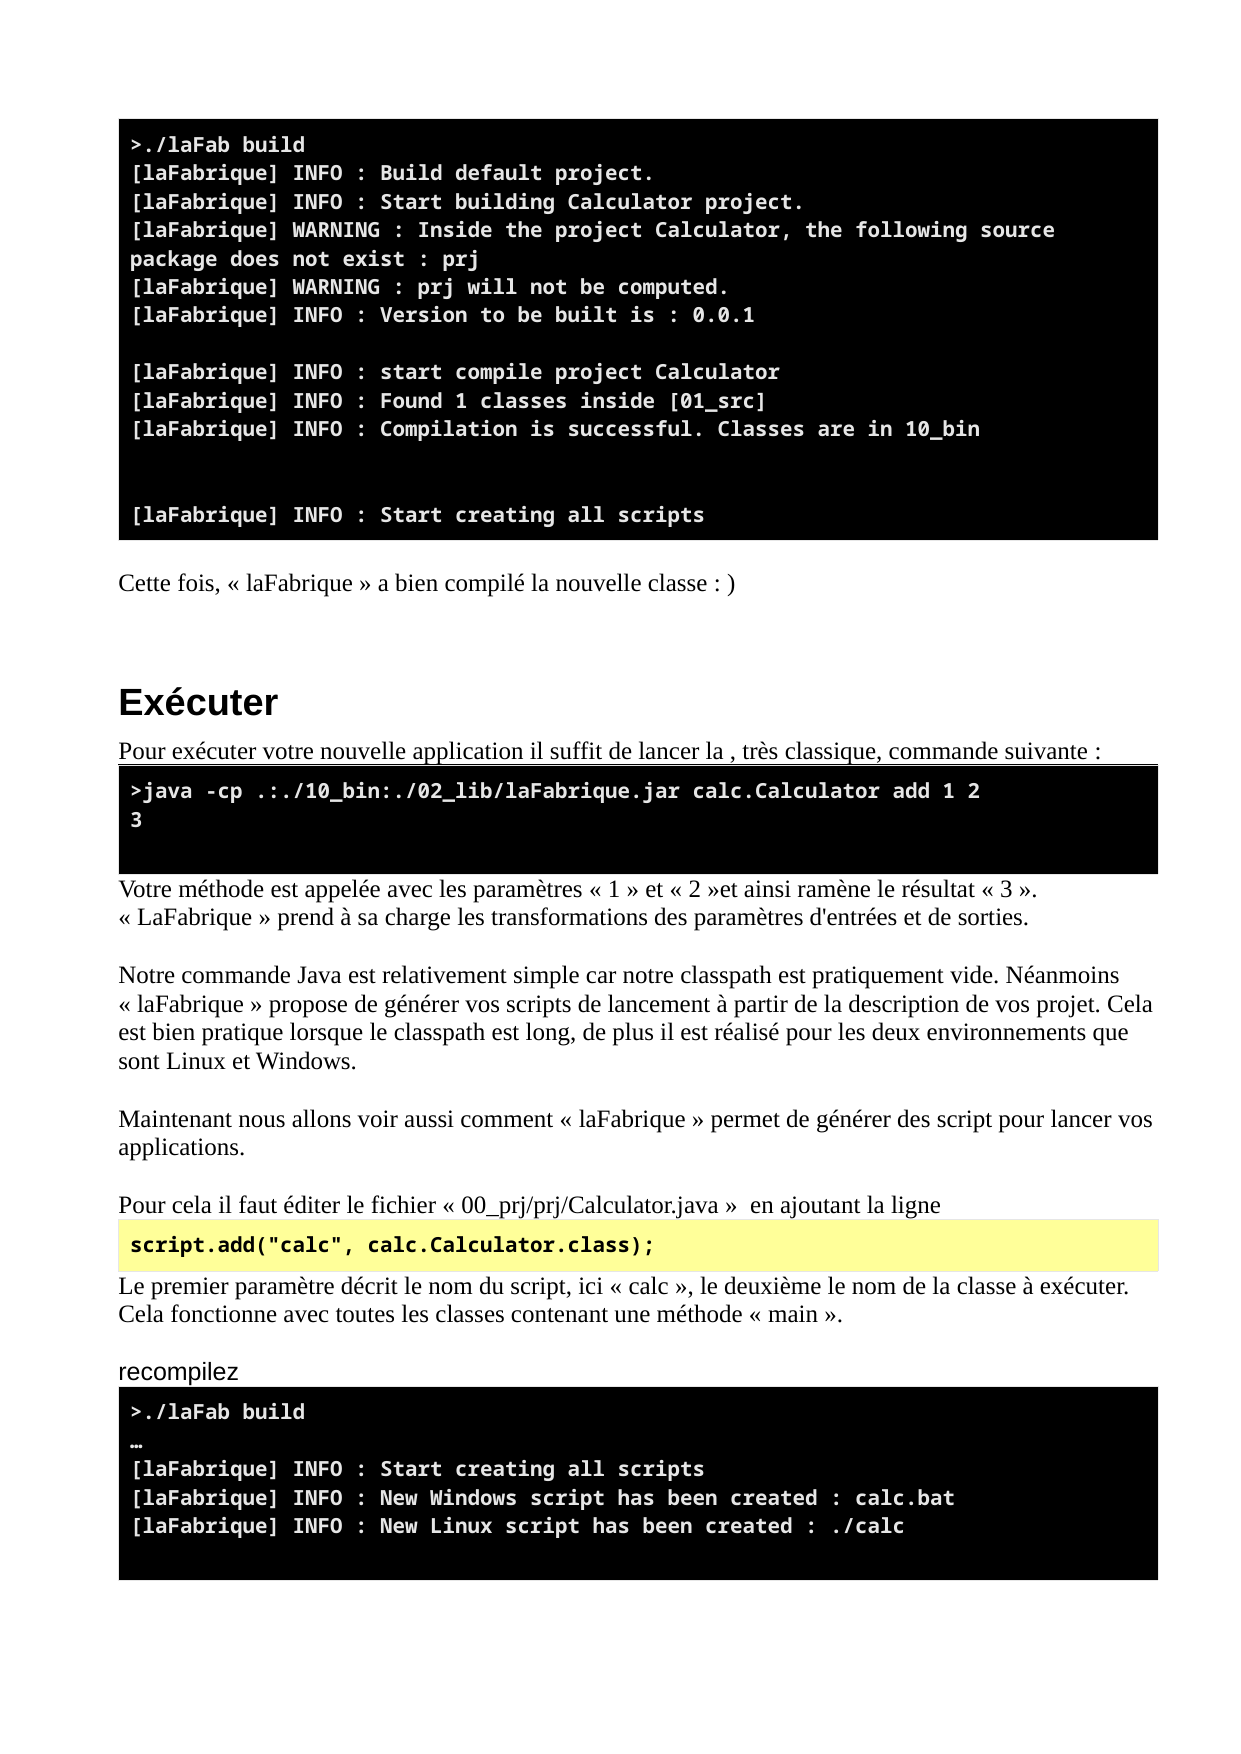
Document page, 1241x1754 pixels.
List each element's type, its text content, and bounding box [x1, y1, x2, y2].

text Pour cela il faut éditer le fichier « 00_prj/prj/Calculator.java » en ajoutant la ligne [118, 1190, 1158, 1219]
subtitle Exécuter [118, 680, 1158, 723]
text recompilez [118, 1357, 1158, 1386]
subtitle [laFabrique] INFO : Build default project. [119, 147, 1158, 175]
subtitle >java -cp .:./10_bin:./02_lib/laFabrique.jar calc.Calculator add 1 2 [119, 766, 1158, 793]
text Le premier paramètre décrit le nom du script, ici « calc », le deuxième le nom de la classe à exécuter. Cela fonctionne avec toutes les classes contenant une méthode « main ». [118, 1272, 1158, 1328]
text Maintenant nous allons voir aussi comment « laFabrique » permet de générer des script pour lancer vos applications. [118, 1104, 1158, 1161]
subtitle [laFabrique] INFO : Start creating all scripts [119, 488, 1158, 540]
subtitle [laFabrique] INFO : Start building Calculator project. [119, 175, 1158, 203]
subtitle [laFabrique] WARNING : prj will not be computed. [119, 260, 1158, 289]
text Votre méthode est appelée avec les paramètres « 1 » et « 2 »et ainsi ramène le résultat « 3 ». « LaFabrique » prend à sa charge les transformations des paramètres d'entrées et de sorties. [118, 875, 1158, 931]
subtitle [laFabrique] INFO : start compile project Calculator [119, 346, 1158, 374]
text Pour exécuter votre nouvelle application il suffit de lancer la , très classique, commande suivante : [118, 736, 1158, 764]
subtitle [laFabrique] INFO : Start creating all scripts [119, 1442, 1158, 1471]
subtitle [laFabrique] INFO : Found 1 classes inside [01_src] [119, 374, 1158, 402]
subtitle [laFabrique] INFO : Compilation is successful. Classes are in 10_bin [119, 402, 1158, 431]
text Cette fois, « laFabrique » a bien compilé la nouvelle classe : ) [118, 568, 1158, 597]
subtitle >./laFab build [119, 1387, 1158, 1414]
text Notre commande Java est relativement simple car notre classpath est pratiquement vide. Néanmoins « laFabrique » propose de générer vos scripts de lancement à partir de la description de vos projet. Cela est bien pratique lorsque le classpath est long, de plus il est réalisé pour les deux environnements que sont Linux et Windows. [118, 960, 1158, 1075]
subtitle … [119, 1414, 1158, 1442]
subtitle 3 [119, 793, 1158, 821]
subtitle [laFabrique] WARNING : Inside the project Calculator, the following source package does not exist : prj [119, 203, 1158, 260]
subtitle >./laFab build [119, 119, 1158, 147]
subtitle [laFabrique] INFO : Version to be built is : 0.0.1 [119, 289, 1158, 317]
subtitle [laFabrique] INFO : New Windows script has been created : calc.bat [119, 1471, 1158, 1499]
subtitle script.add("calc", calc.Calculator.class); [119, 1220, 1158, 1271]
subtitle [laFabrique] INFO : New Linux script has been created : ./calc [119, 1499, 1158, 1528]
